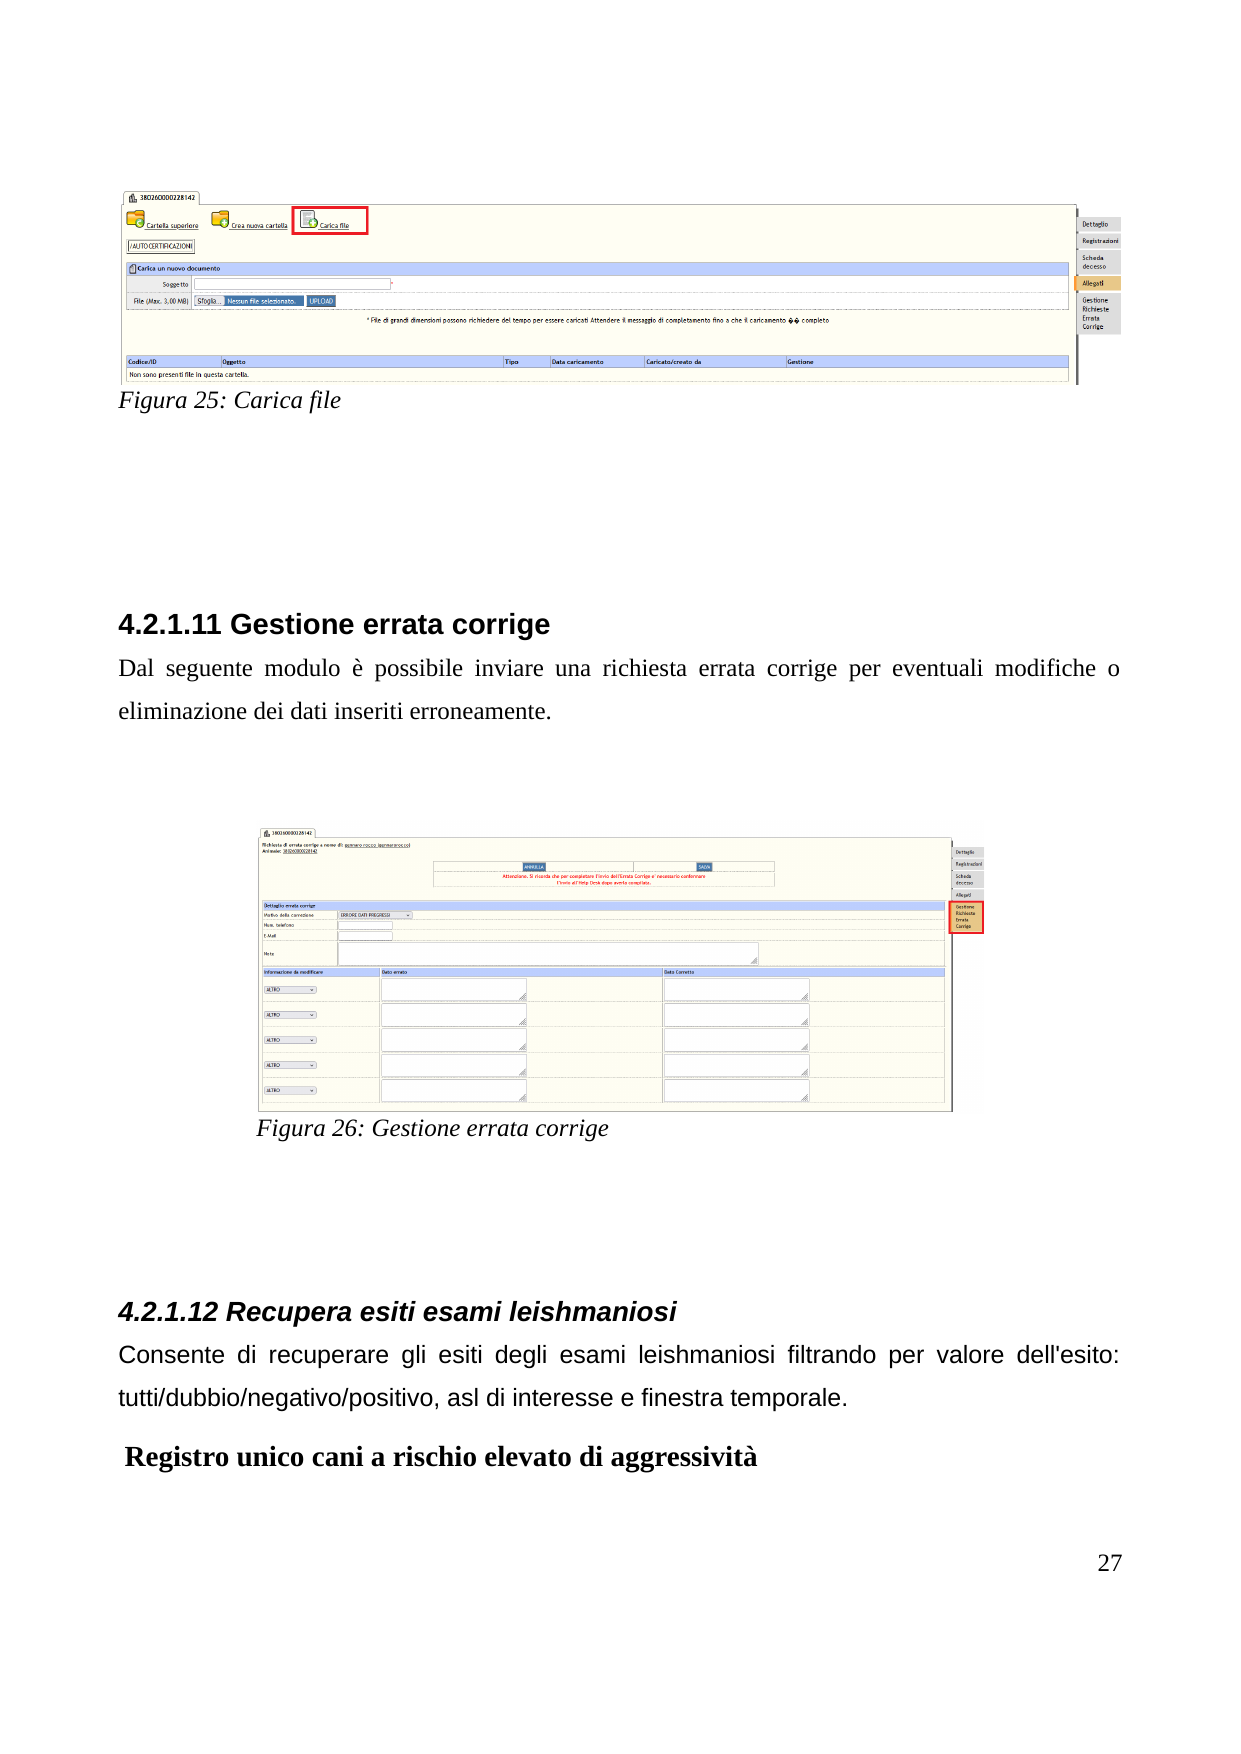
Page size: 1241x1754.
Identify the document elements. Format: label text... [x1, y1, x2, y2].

text Consente di recuperare gli esiti degli esami leishmaniosi filtrando per valore dell'esito: tutti/dubbio/negativo/positivo, asl di interesse e finestra temporale. [118, 1340, 1122, 1412]
picture [118, 188, 1123, 385]
subtitle 4.2.1.12 Recupera esiti esami leishmaniosi [118, 1296, 1122, 1328]
text Registro unico cani a rischio elevato di aggressività [118, 1439, 1122, 1472]
text Figura 26: Gestione errata corrige [256, 1114, 984, 1142]
subtitle 4.2.1.11 Gestione errata corrige [118, 607, 1122, 641]
picture [256, 820, 985, 1114]
text Dal seguente modulo è possibile inviare una richiesta errata corrige per eventuali modifiche o eliminazione dei dati inseriti erroneamente. [118, 653, 1122, 725]
text Figura 25: Carica file [118, 385, 1122, 413]
